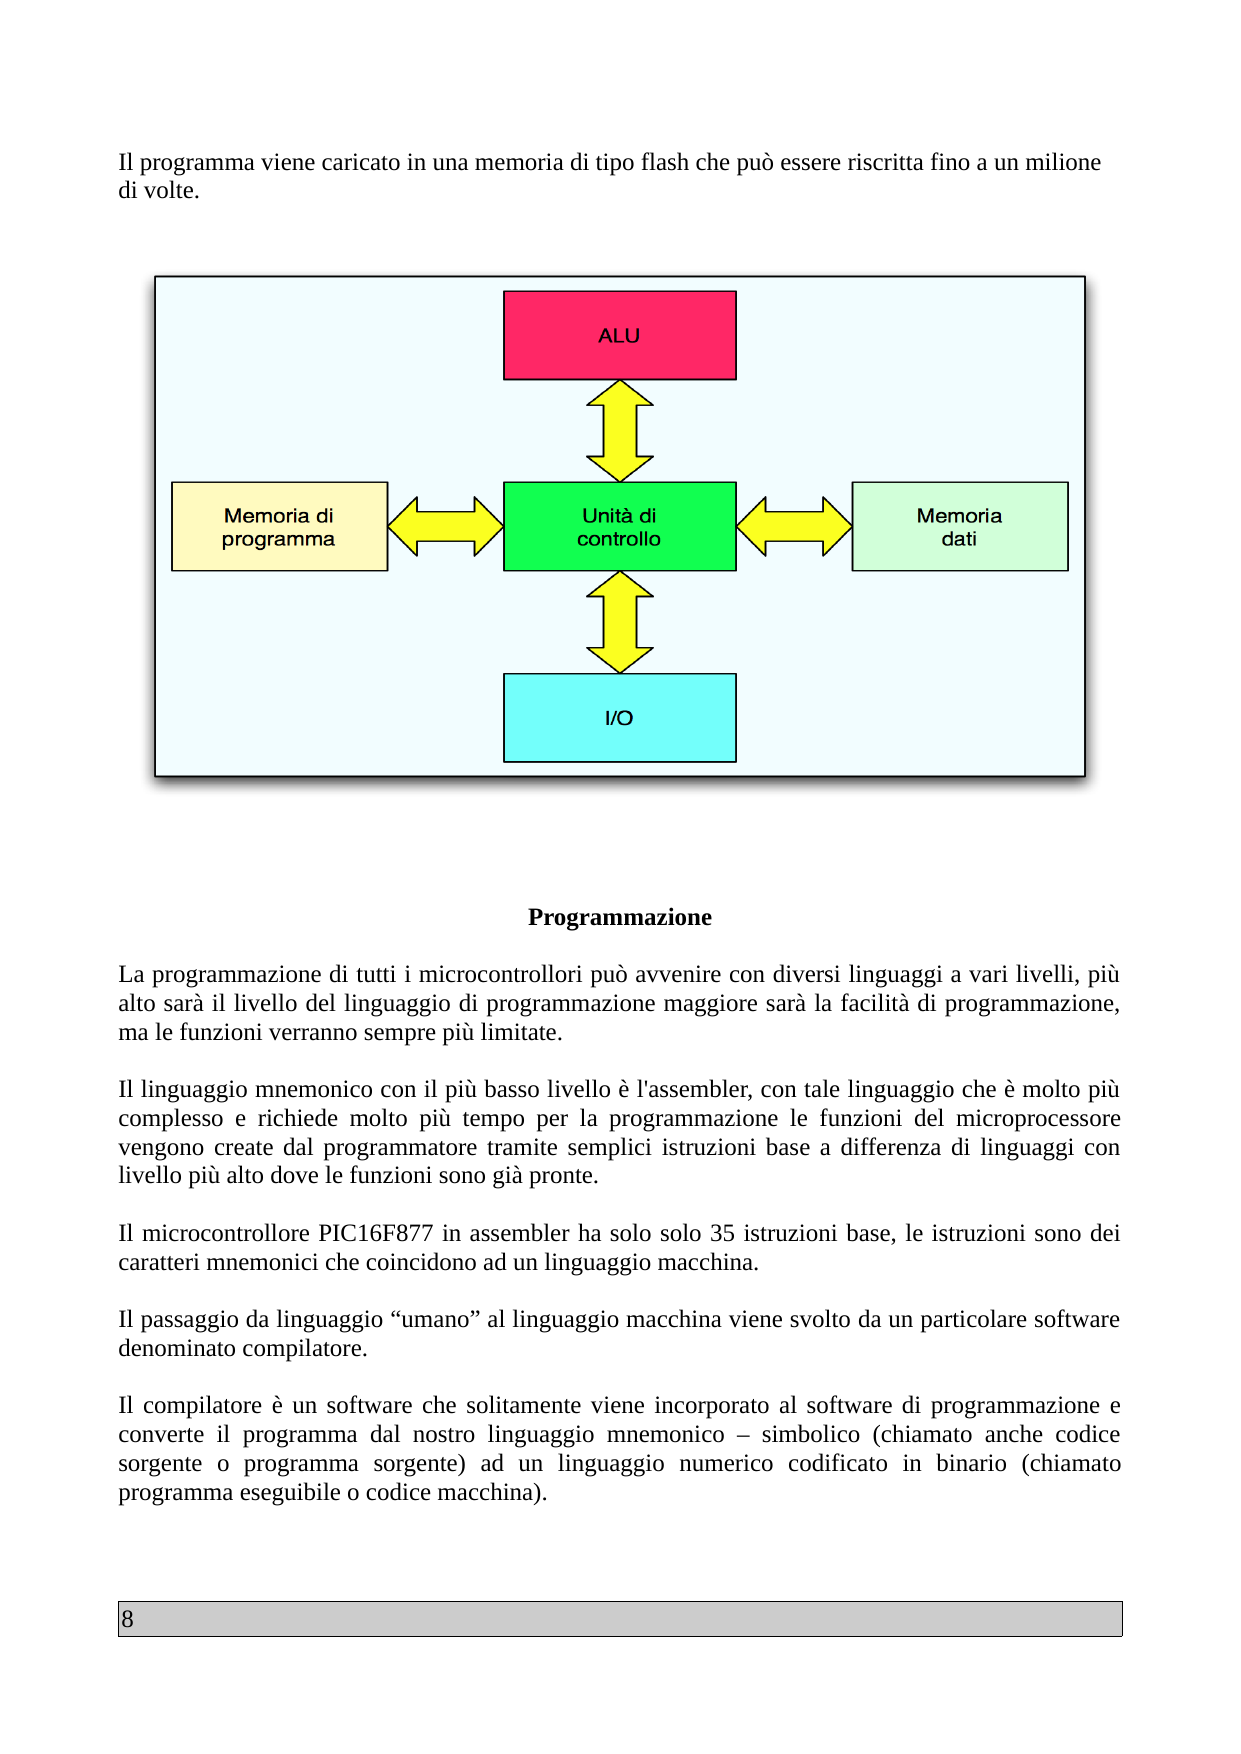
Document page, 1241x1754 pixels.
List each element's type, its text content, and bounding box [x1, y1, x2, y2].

picture [118, 251, 1122, 816]
text La programmazione di tutti i microcontrollori può avvenire con diversi linguaggi a vari livelli, più alto sarà il livello del linguaggio di programmazione maggiore sarà la facilità di programmazione, ma le funzioni verranno sempre più limitate. [118, 959, 1122, 1045]
text Programmazione [118, 902, 1122, 930]
text di volte. [118, 176, 1122, 204]
text Il microcontrollore PIC16F877 in assembler ha solo solo 35 istruzioni base, le istruzioni sono dei caratteri mnemonici che coincidono ad un linguaggio macchina. [118, 1218, 1122, 1275]
text Il compilatore è un software che solitamente viene incorporato al software di programmazione e converte il programma dal nostro linguaggio mnemonico – simbolico (chiamato anche codice sorgente o programma sorgente) ad un linguaggio numerico codificato in binario (chiamato programma eseguibile o codice macchina). [118, 1390, 1122, 1505]
text Il linguaggio mnemonico con il più basso livello è l'assembler, con tale linguaggio che è molto più complesso e richiede molto più tempo per la programmazione le funzioni del microprocessore vengono create dal programmatore tramite semplici istruzioni base a differenza di linguaggi con livello più alto dove le funzioni sono già pronte. [118, 1074, 1122, 1189]
text Il passaggio da linguaggio “umano” al linguaggio macchina viene svolto da un particolare software denominato compilatore. [118, 1304, 1122, 1362]
text Il programma viene caricato in una memoria di tipo flash che può essere riscritta fino a un milione [118, 147, 1122, 176]
